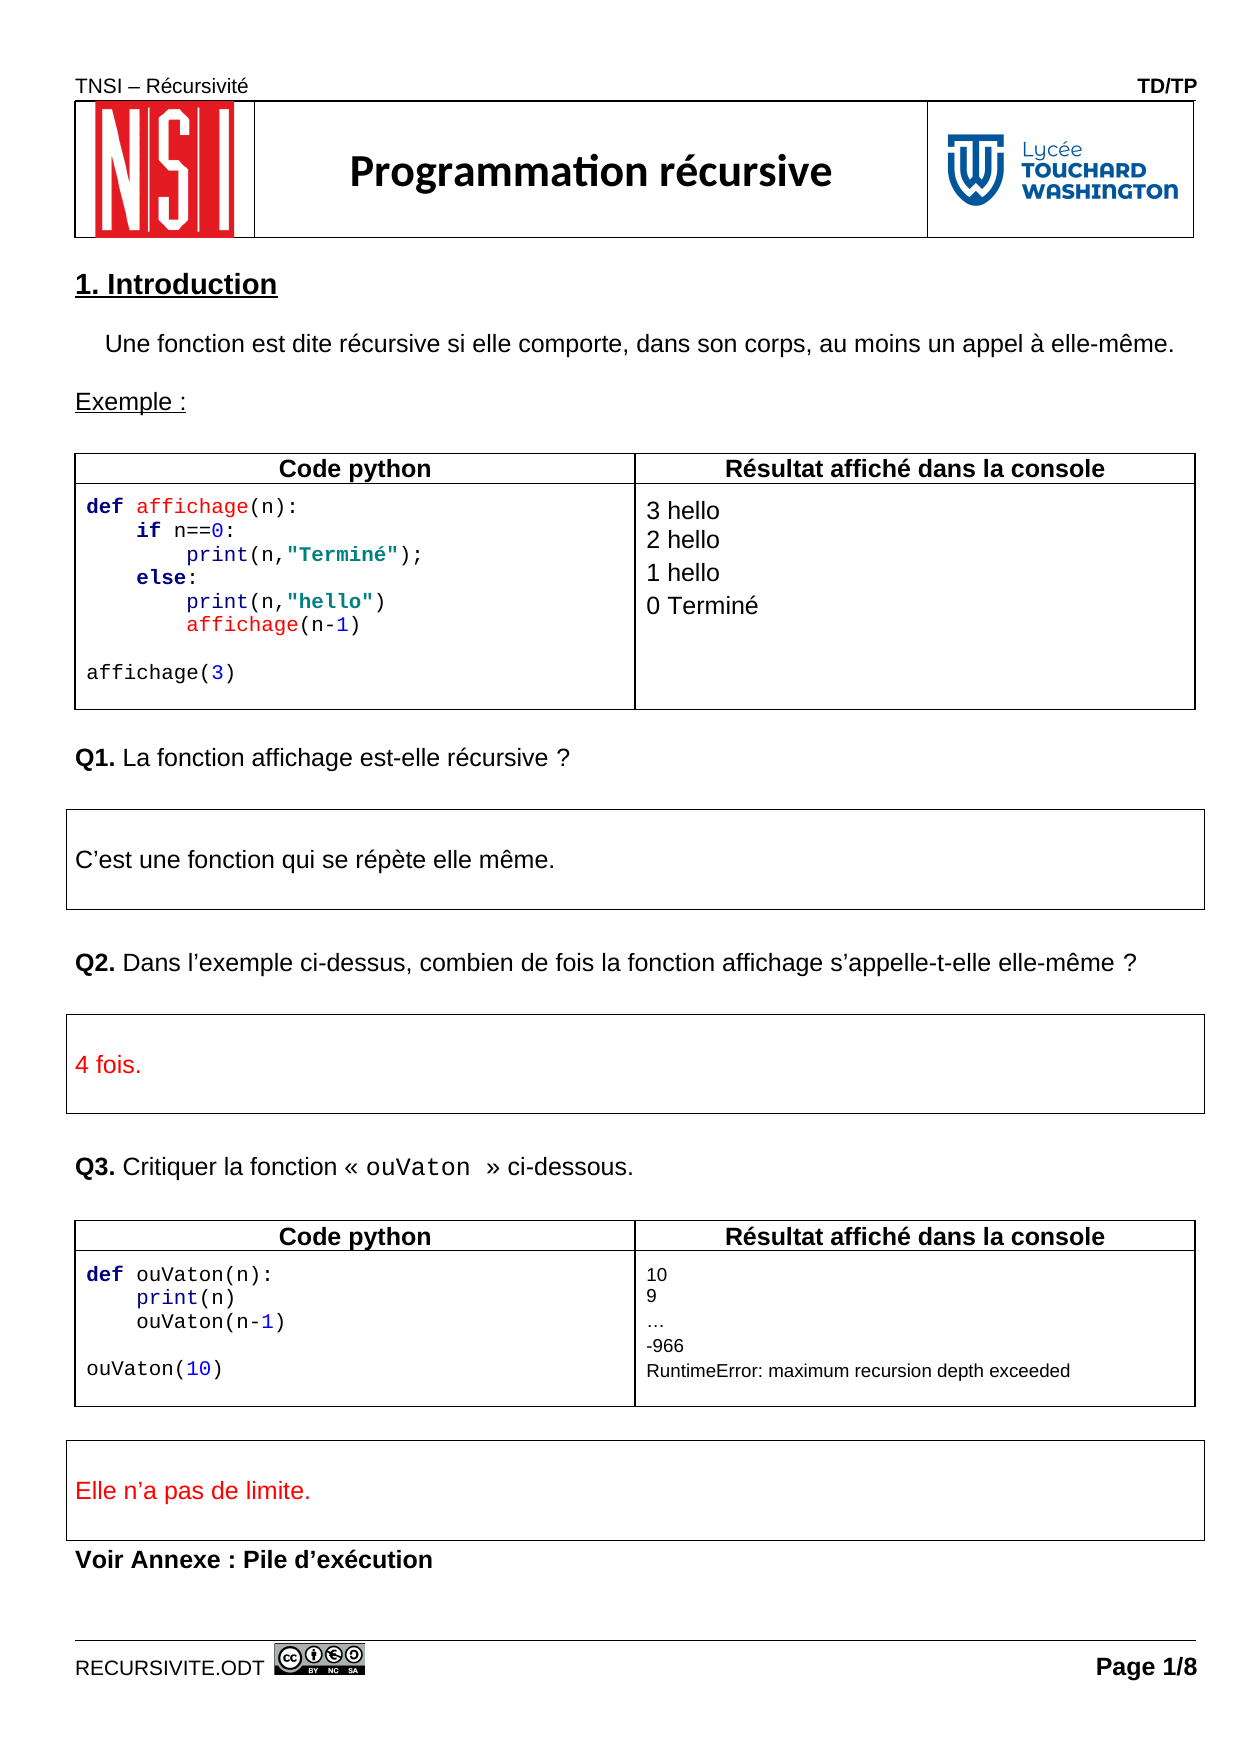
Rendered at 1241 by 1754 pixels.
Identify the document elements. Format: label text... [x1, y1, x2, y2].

text Q3. Critiquer la fonction « ouVaton » ci-dessous. [75, 1152, 1196, 1183]
text Elle n’a pas de limite. [67, 1473, 1204, 1504]
table_header [235, 102, 254, 237]
table_cell 10 9 … -966 RuntimeError: maximum recursion depth exceeded [636, 1251, 1194, 1406]
text Exemple : [75, 387, 1196, 416]
table_header Programmation récursive [255, 102, 927, 237]
table_cell def ouVaton(n): print(n) ouVaton(n-1) ouVaton(10) [76, 1251, 634, 1406]
text Voir Annexe : Pile d’exécution [75, 1545, 1196, 1574]
text Q2. Dans l’exemple ci-dessus, combien de fois la fonction affichage s’appelle-t-elle elle-même ? [75, 947, 1196, 976]
table_header [76, 102, 95, 237]
table_header Résultat affiché dans la console [636, 454, 1194, 483]
picture [945, 132, 1180, 207]
picture [274, 1643, 365, 1675]
text Une fonction est dite récursive si elle comporte, dans son corps, au moins un appel à elle-même. [75, 329, 1196, 358]
table_header Code python [76, 1221, 634, 1250]
text 4 fois. [67, 1047, 1204, 1078]
table_header [928, 102, 1193, 237]
text C’est une fonction qui se répète elle même. [67, 842, 1204, 874]
table_cell def affichage(n): if n==0: print(n,"Terminé"); else: print(n,"hello") affichage(n-1) affichage(3) [76, 484, 634, 709]
text Q1. La fonction affichage est-elle récursive ? [75, 743, 1196, 772]
text 1. Introduction [75, 267, 1196, 301]
table_header Résultat affiché dans la console [636, 1221, 1194, 1250]
table_header Code python [76, 454, 634, 483]
table_cell 3 hello 2 hello 1 hello 0 Terminé [636, 484, 1194, 709]
